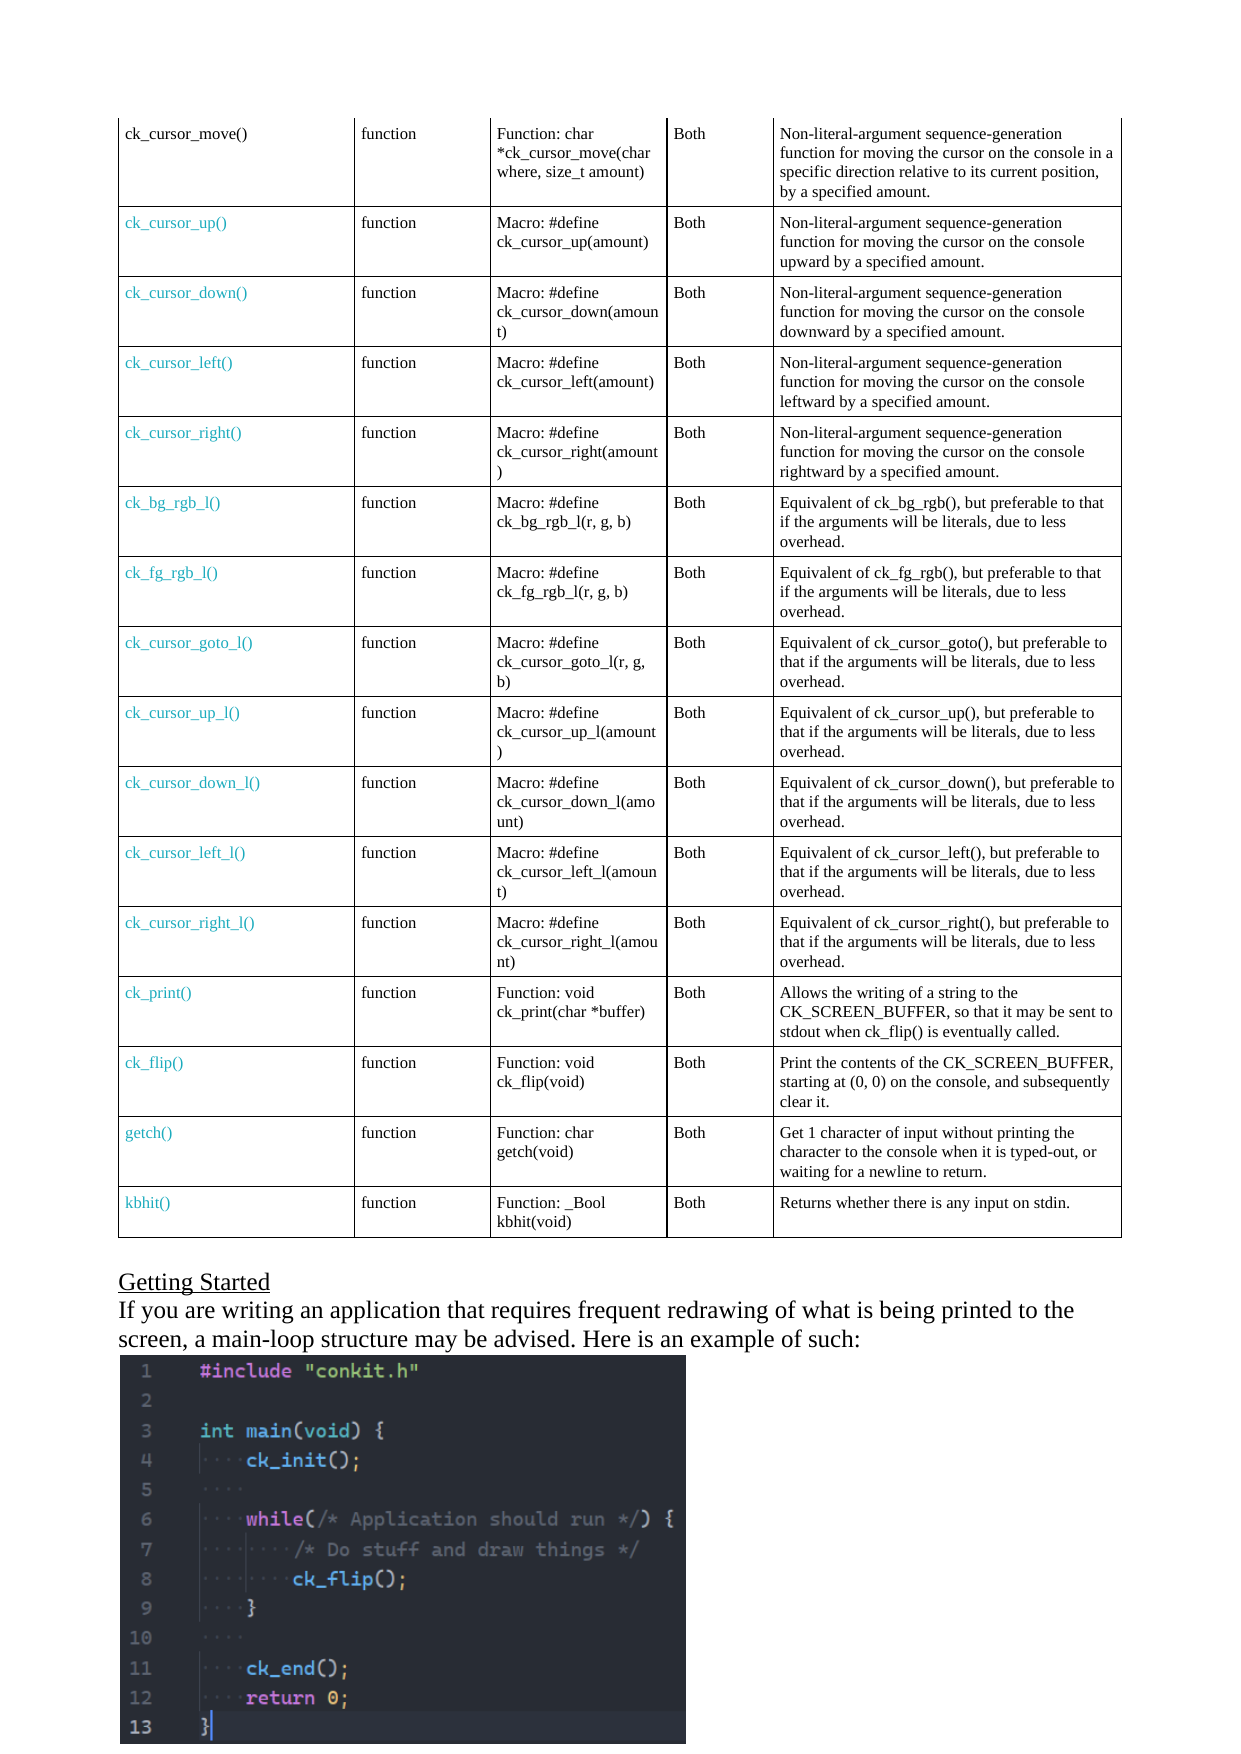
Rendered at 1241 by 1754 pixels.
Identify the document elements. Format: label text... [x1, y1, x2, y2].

table_cell Both [668, 697, 773, 766]
table_cell Non-literal-argument sequence-generation function for moving the cursor on the console in a specific direction relative to its current position, by a specified amount. [774, 118, 1121, 206]
table_cell kbhit() [119, 1187, 354, 1237]
table_cell ck_cursor_down_l() [119, 767, 354, 836]
table_cell function [355, 767, 490, 836]
table_cell function [355, 557, 490, 626]
table_cell function [355, 1117, 490, 1186]
table_cell Both [668, 207, 773, 276]
table_cell Equivalent of ck_cursor_down(), but preferable to that if the arguments will be literals, due to less overhead. [774, 767, 1121, 836]
table_cell ck_bg_rgb_l() [119, 487, 354, 556]
table_cell Macro: #define ck_cursor_down_l(amount) [491, 767, 666, 836]
table_cell ck_cursor_left_l() [119, 837, 354, 906]
table_cell Both [668, 1117, 773, 1186]
table_cell Function: void ck_flip(void) [491, 1047, 666, 1116]
table_cell Both [668, 837, 773, 906]
table_cell Non-literal-argument sequence-generation function for moving the cursor on the console upward by a specified amount. [774, 207, 1121, 276]
table_cell Macro: #define ck_fg_rgb_l(r, g, b) [491, 557, 666, 626]
table_cell function [355, 837, 490, 906]
table_cell Equivalent of ck_bg_rgb(), but preferable to that if the arguments will be literals, due to less overhead. [774, 487, 1121, 556]
table_cell ck_cursor_down() [119, 277, 354, 346]
table_cell ck_cursor_up_l() [119, 697, 354, 766]
picture [120, 1355, 686, 1744]
table_cell Equivalent of ck_cursor_up(), but preferable to that if the arguments will be literals, due to less overhead. [774, 697, 1121, 766]
table_cell Equivalent of ck_cursor_goto(), but preferable to that if the arguments will be literals, due to less overhead. [774, 627, 1121, 696]
table_cell ck_cursor_move() [119, 118, 354, 206]
table_cell Function: _Bool kbhit(void) [491, 1187, 666, 1237]
table_cell Both [668, 1047, 773, 1116]
table_cell Both [668, 627, 773, 696]
table_cell Both [668, 557, 773, 626]
table_cell ck_cursor_right() [119, 417, 354, 486]
text Getting Started [118, 1267, 1122, 1296]
table_cell ck_cursor_up() [119, 207, 354, 276]
table_cell function [355, 487, 490, 556]
table_cell ck_flip() [119, 1047, 354, 1116]
table_cell Both [668, 487, 773, 556]
table_cell function [355, 118, 490, 206]
table_cell function [355, 207, 490, 276]
table_cell Get 1 character of input without printing the character to the console when it is typed-out, or waiting for a newline to return. [774, 1117, 1121, 1186]
table_cell Non-literal-argument sequence-generation function for moving the cursor on the console downward by a specified amount. [774, 277, 1121, 346]
table_cell ck_print() [119, 977, 354, 1046]
table_cell function [355, 347, 490, 416]
table_cell Both [668, 907, 773, 976]
table_cell Macro: #define ck_cursor_left(amount) [491, 347, 666, 416]
table_cell Macro: #define ck_bg_rgb_l(r, g, b) [491, 487, 666, 556]
table_cell Equivalent of ck_fg_rgb(), but preferable to that if the arguments will be literals, due to less overhead. [774, 557, 1121, 626]
table_cell function [355, 1187, 490, 1237]
table_cell function [355, 627, 490, 696]
table_cell Both [668, 277, 773, 346]
text If you are writing an application that requires frequent redrawing of what is being printed to the screen, a main-loop structure may be advised. Here is an example of such: [118, 1296, 1122, 1353]
table_cell Both [668, 977, 773, 1046]
table_cell function [355, 417, 490, 486]
table_cell Allows the writing of a string to the CK_SCREEN_BUFFER, so that it may be sent to stdout when ck_flip() is eventually called. [774, 977, 1121, 1046]
table_cell Function: char getch(void) [491, 1117, 666, 1186]
table_cell Print the contents of the CK_SCREEN_BUFFER, starting at (0, 0) on the console, and subsequently clear it. [774, 1047, 1121, 1116]
table_cell Function: char *ck_cursor_move(char where, size_t amount) [491, 118, 666, 206]
table_cell ck_cursor_left() [119, 347, 354, 416]
table_cell ck_cursor_goto_l() [119, 627, 354, 696]
table_cell Macro: #define ck_cursor_right_l(amount) [491, 907, 666, 976]
table_cell Returns whether there is any input on stdin. [774, 1187, 1121, 1237]
table_cell Macro: #define ck_cursor_up(amount) [491, 207, 666, 276]
table_cell function [355, 277, 490, 346]
table_cell Both [668, 417, 773, 486]
table_cell Equivalent of ck_cursor_left(), but preferable to that if the arguments will be literals, due to less overhead. [774, 837, 1121, 906]
table_cell function [355, 977, 490, 1046]
table_cell Both [668, 118, 773, 206]
table_cell Non-literal-argument sequence-generation function for moving the cursor on the console leftward by a specified amount. [774, 347, 1121, 416]
table_cell ck_cursor_right_l() [119, 907, 354, 976]
table_cell Function: void ck_print(char *buffer) [491, 977, 666, 1046]
table_cell Non-literal-argument sequence-generation function for moving the cursor on the console rightward by a specified amount. [774, 417, 1121, 486]
table_cell function [355, 1047, 490, 1116]
table_cell Macro: #define ck_cursor_left_l(amount) [491, 837, 666, 906]
table_cell function [355, 697, 490, 766]
table_cell Both [668, 767, 773, 836]
table_cell Both [668, 1187, 773, 1237]
table_cell Macro: #define ck_cursor_down(amount) [491, 277, 666, 346]
table_cell function [355, 907, 490, 976]
table_cell Macro: #define ck_cursor_right(amount) [491, 417, 666, 486]
table_cell ck_fg_rgb_l() [119, 557, 354, 626]
table_cell Both [668, 347, 773, 416]
table_cell getch() [119, 1117, 354, 1186]
table_cell Macro: #define ck_cursor_goto_l(r, g, b) [491, 627, 666, 696]
table_cell Macro: #define ck_cursor_up_l(amount) [491, 697, 666, 766]
table_cell Equivalent of ck_cursor_right(), but preferable to that if the arguments will be literals, due to less overhead. [774, 907, 1121, 976]
